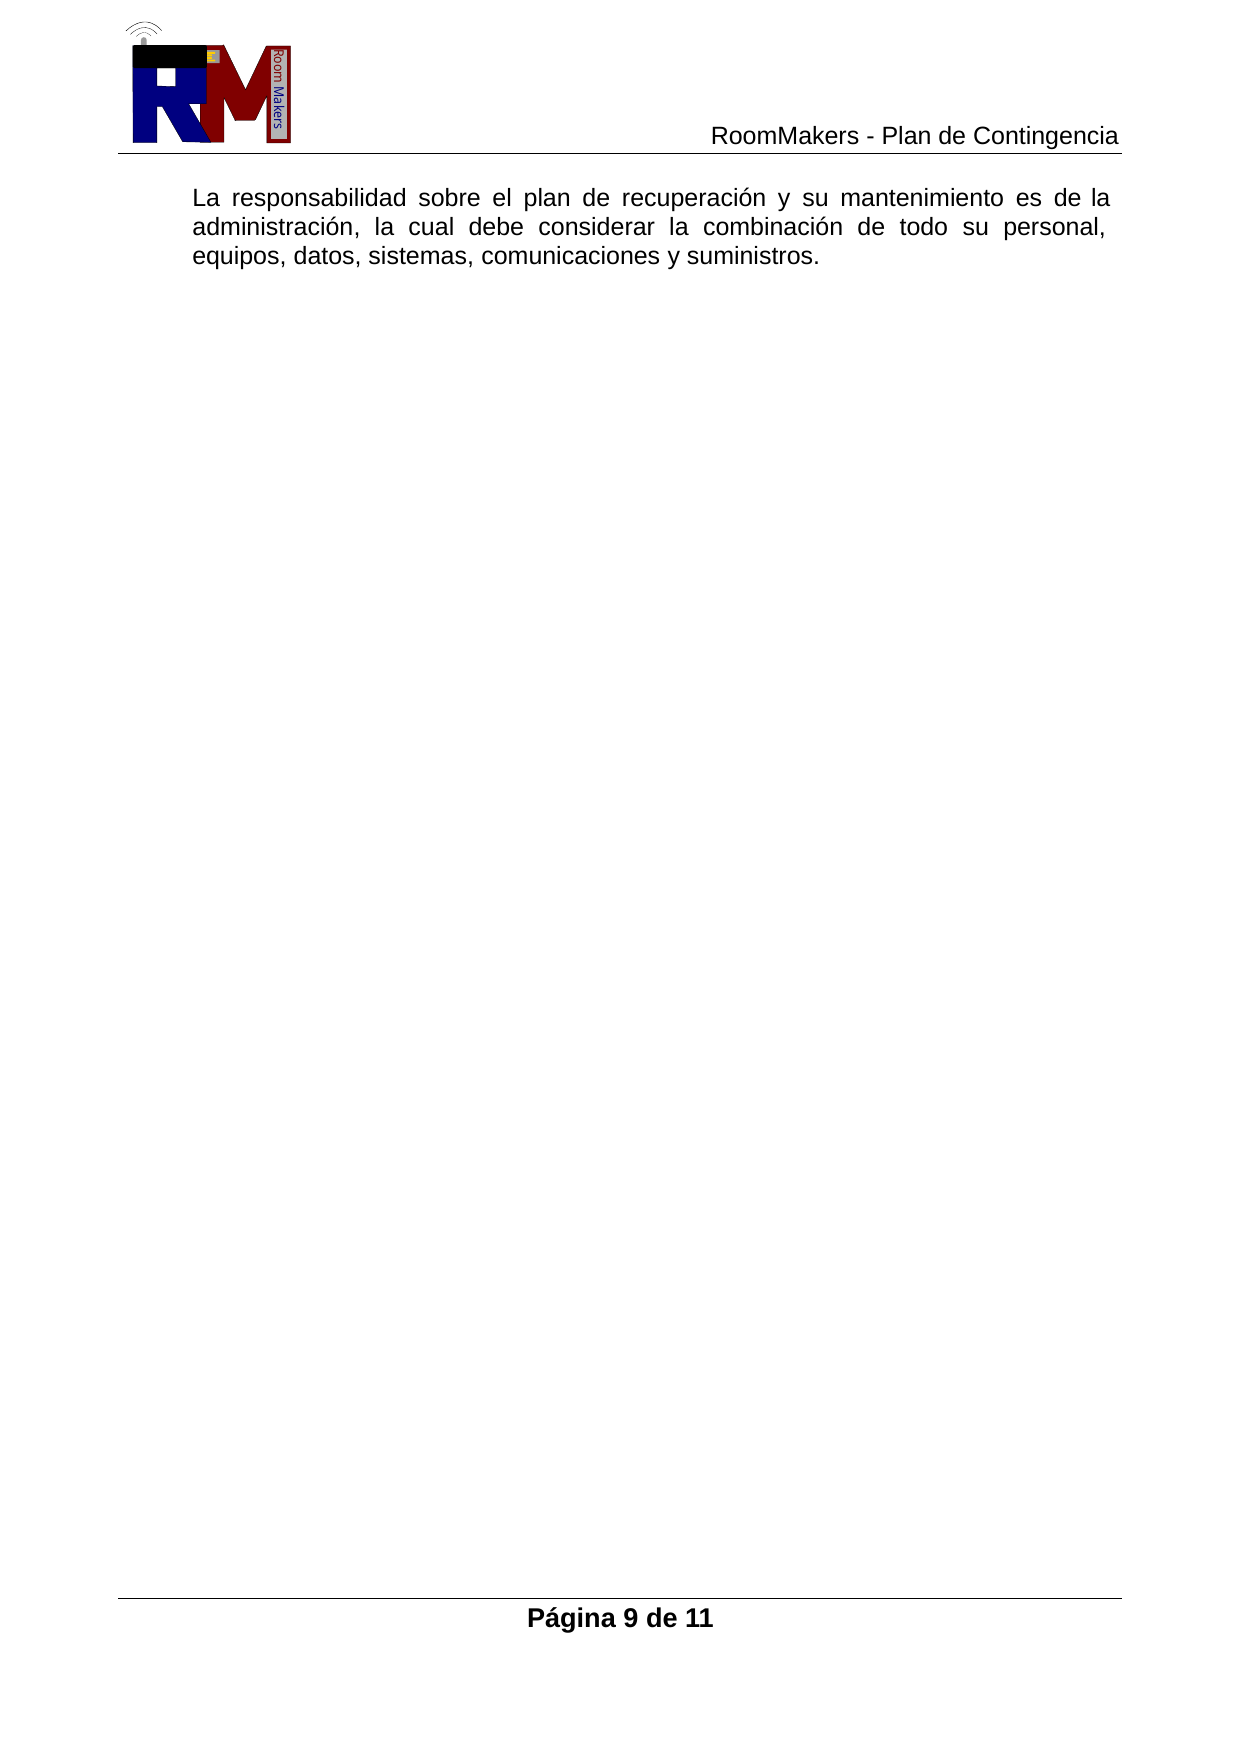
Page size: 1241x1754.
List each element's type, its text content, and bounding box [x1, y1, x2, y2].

text La responsabilidad sobre el plan de recuperación y su mantenimiento es de la administración, la cual debe considerar la combinación de todo su personal, equipos, datos, sistemas, comunicaciones y suministros. [118, 183, 1122, 270]
